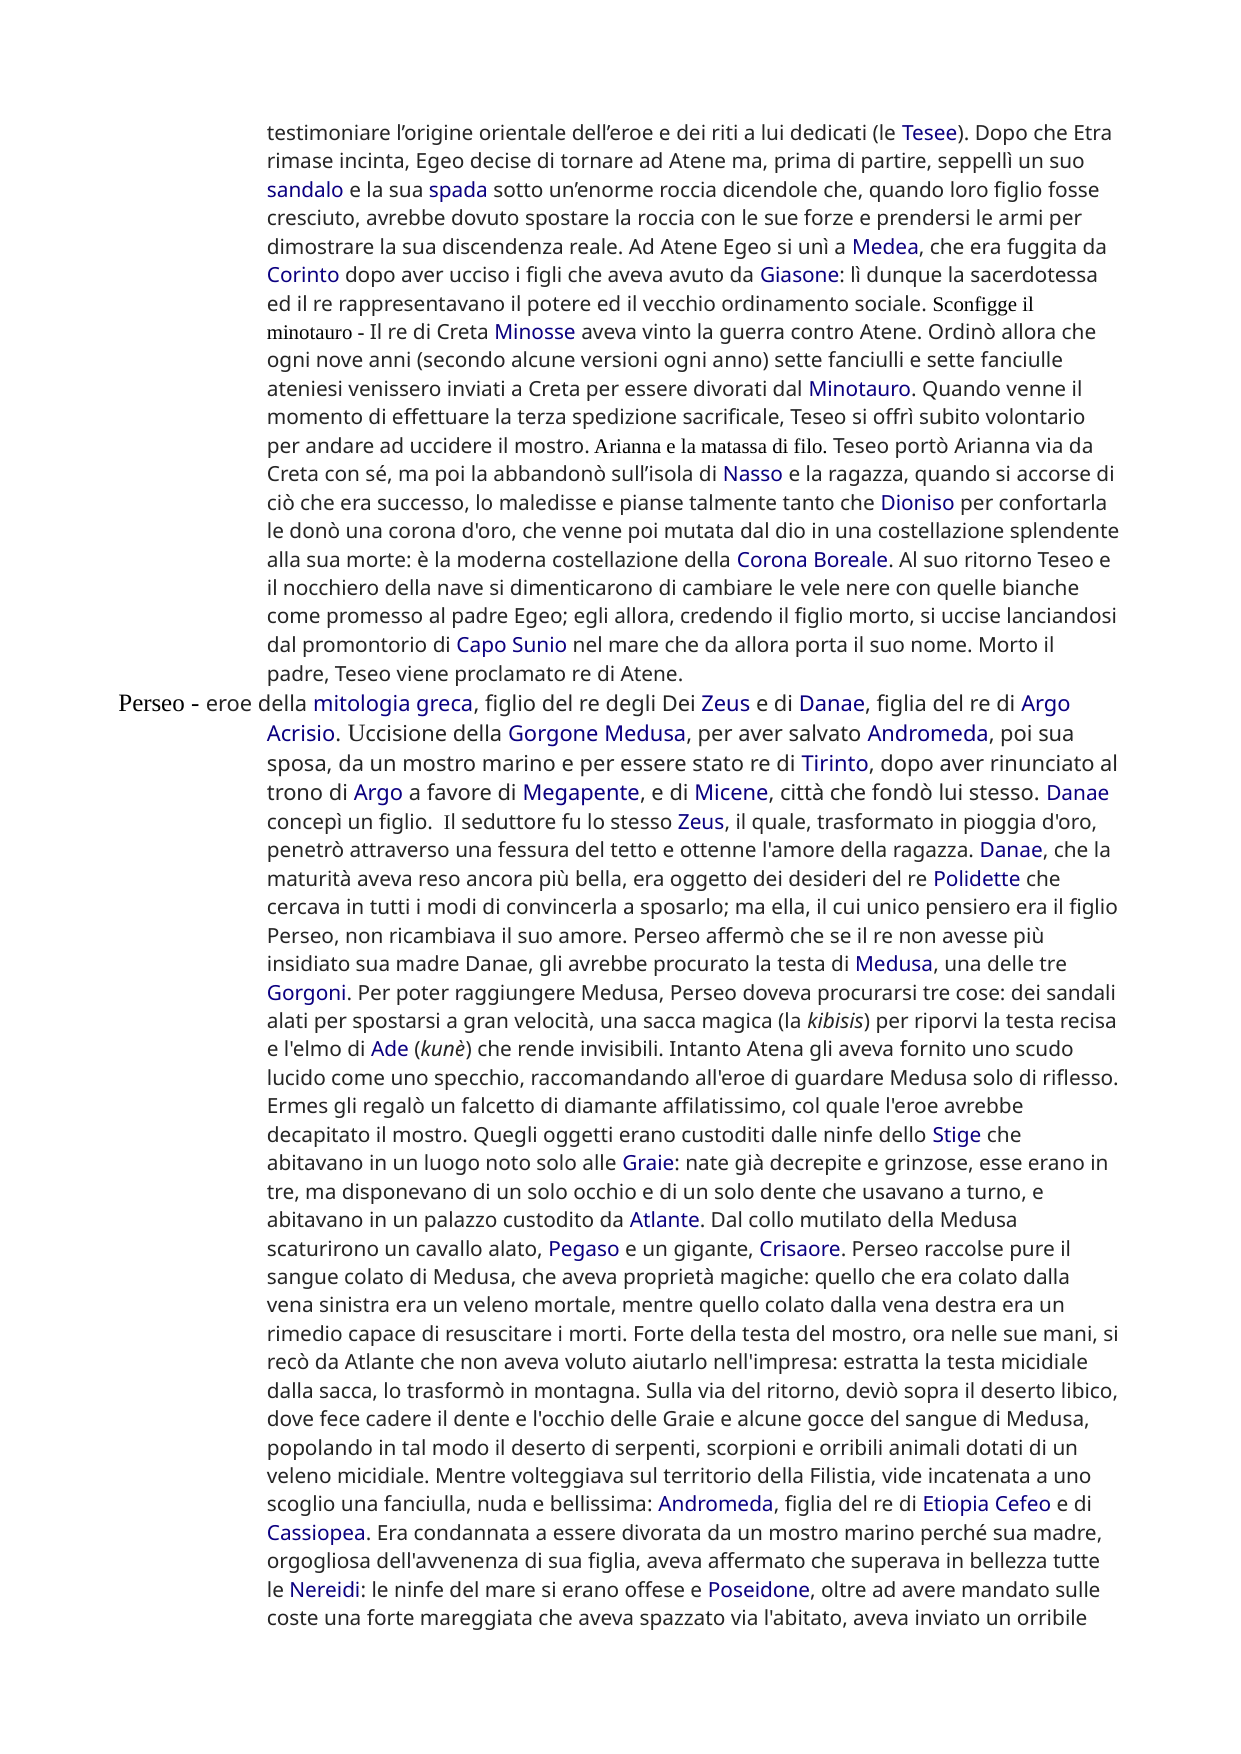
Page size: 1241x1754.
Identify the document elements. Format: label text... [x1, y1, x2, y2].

text testimoniare l’origine orientale dell’eroe e dei riti a lui dedicati (le Tesee). Dopo che Etra rimase incinta, Egeo decise di tornare ad Atene ma, prima di partire, seppellì un suo sandalo e la sua spada sotto un’enorme roccia dicendole che, quando loro figlio fosse cresciuto, avrebbe dovuto spostare la roccia con le sue forze e prendersi le armi per dimostrare la sua discendenza reale. Ad Atene Egeo si unì a Medea, che era fuggita da Corinto dopo aver ucciso i figli che aveva avuto da Giasone: lì dunque la sacerdotessa ed il re rappresentavano il potere ed il vecchio ordinamento sociale. Sconfigge il minotauro - Il re di Creta Minosse aveva vinto la guerra contro Atene. Ordinò allora che ogni nove anni (secondo alcune versioni ogni anno) sette fanciulli e sette fanciulle ateniesi venissero inviati a Creta per essere divorati dal Minotauro. Quando venne il momento di effettuare la terza spedizione sacrificale, Teseo si offrì subito volontario per andare ad uccidere il mostro. Arianna e la matassa di filo. Teseo portò Arianna via da Creta con sé, ma poi la abbandonò sull’isola di Nasso e la ragazza, quando si accorse di ciò che era successo, lo maledisse e pianse talmente tanto che Dioniso per confortarla le donò una corona d'oro, che venne poi mutata dal dio in una costellazione splendente alla sua morte: è la moderna costellazione della Corona Boreale. Al suo ritorno Teseo e il nocchiero della nave si dimenticarono di cambiare le vele nere con quelle bianche come promesso al padre Egeo; egli allora, credendo il figlio morto, si uccise lanciandosi dal promontorio di Capo Sunio nel mare che da allora porta il suo nome. Morto il padre, Teseo viene proclamato re di Atene. [118, 118, 1122, 688]
text Perseo - eroe della mitologia greca, figlio del re degli Dei Zeus e di Danae, figlia del re di Argo Acrisio. Uccisione della Gorgone Medusa, per aver salvato Andromeda, poi sua sposa, da un mostro marino e per essere stato re di Tirinto, dopo aver rinunciato al trono di Argo a favore di Megapente, e di Micene, città che fondò lui stesso. Danae concepì un figlio. Il seduttore fu lo stesso Zeus, il quale, trasformato in pioggia d'oro, penetrò attraverso una fessura del tetto e ottenne l'amore della ragazza. Danae, che la maturità aveva reso ancora più bella, era oggetto dei desideri del re Polidette che cercava in tutti i modi di convincerla a sposarlo; ma ella, il cui unico pensiero era il figlio Perseo, non ricambiava il suo amore. Perseo affermò che se il re non avesse più insidiato sua madre Danae, gli avrebbe procurato la testa di Medusa, una delle tre Gorgoni. Per poter raggiungere Medusa, Perseo doveva procurarsi tre cose: dei sandali alati per spostarsi a gran velocità, una sacca magica (la kibisis) per riporvi la testa recisa e l'elmo di Ade (kunè) che rende invisibili. Intanto Atena gli aveva fornito uno scudo lucido come uno specchio, raccomandando all'eroe di guardare Medusa solo di riflesso. Ermes gli regalò un falcetto di diamante affilatissimo, col quale l'eroe avrebbe decapitato il mostro. Quegli oggetti erano custoditi dalle ninfe dello Stige che abitavano in un luogo noto solo alle Graie: nate già decrepite e grinzose, esse erano in tre, ma disponevano di un solo occhio e di un solo dente che usavano a turno, e abitavano in un palazzo custodito da Atlante. Dal collo mutilato della Medusa scaturirono un cavallo alato, Pegaso e un gigante, Crisaore. Perseo raccolse pure il sangue colato di Medusa, che aveva proprietà magiche: quello che era colato dalla vena sinistra era un veleno mortale, mentre quello colato dalla vena destra era un rimedio capace di resuscitare i morti. Forte della testa del mostro, ora nelle sue mani, si recò da Atlante che non aveva voluto aiutarlo nell'impresa: estratta la testa micidiale dalla sacca, lo trasformò in montagna. Sulla via del ritorno, deviò sopra il deserto libico, dove fece cadere il dente e l'occhio delle Graie e alcune gocce del sangue di Medusa, popolando in tal modo il deserto di serpenti, scorpioni e orribili animali dotati di un veleno micidiale. Mentre volteggiava sul territorio della Filistia, vide incatenata a uno scoglio una fanciulla, nuda e bellissima: Andromeda, figlia del re di Etiopia Cefeo e di Cassiopea. Era condannata a essere divorata da un mostro marino perché sua madre, orgogliosa dell'avvenenza di sua figlia, aveva affermato che superava in bellezza tutte le Nereidi: le ninfe del mare si erano offese e Poseidone, oltre ad avere mandato sulle coste una forte mareggiata che aveva spazzato via l'abitato, aveva inviato un orribile [118, 688, 1122, 1632]
